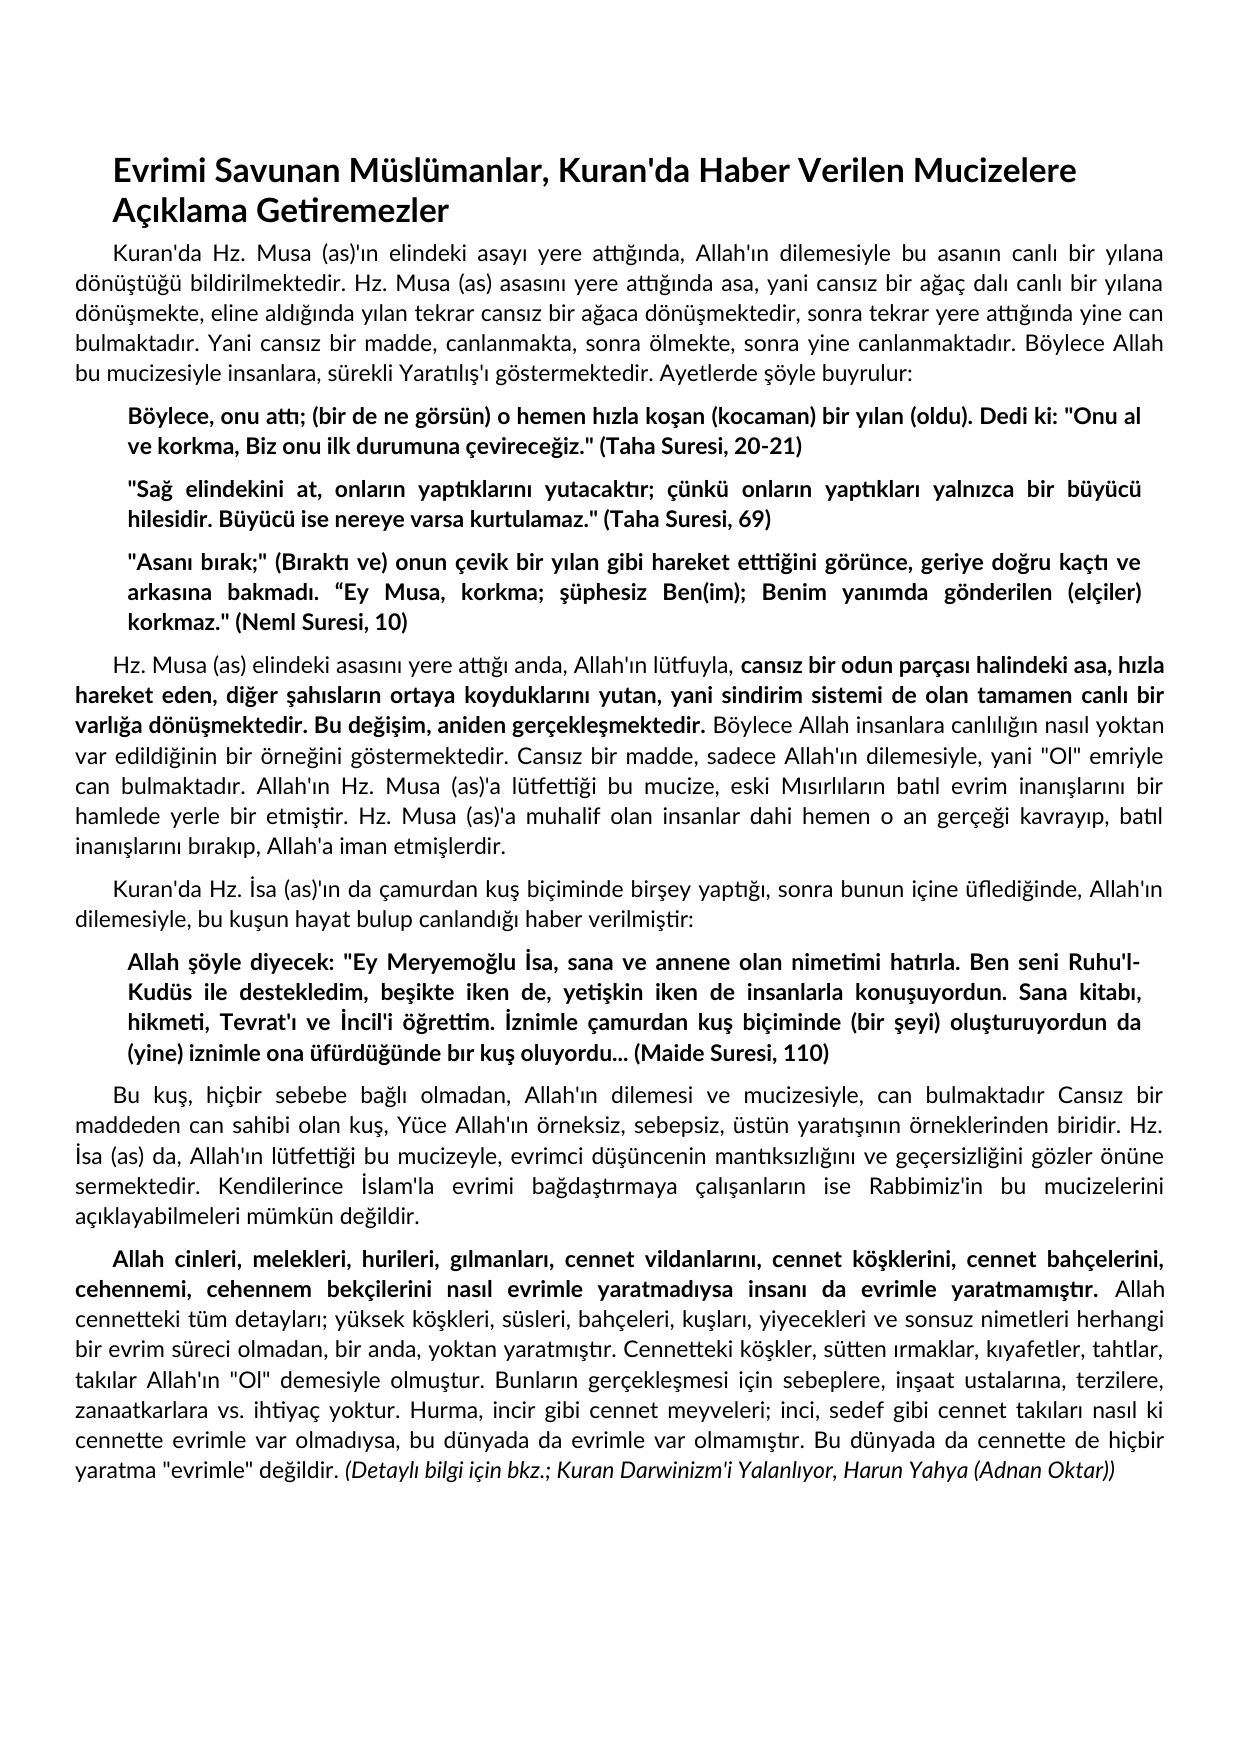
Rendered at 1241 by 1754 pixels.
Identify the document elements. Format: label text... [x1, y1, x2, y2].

subtitle Evrimi Savunan Müslümanlar, Kuran'da Haber Verilen Mucizelere Açıklama Getiremezler [112, 150, 1165, 230]
text "Asanı bırak;" (Bıraktı ve) onun çevik bir yılan gibi hareket etttiğini görünce, geriye doğru kaçtı ve arkasına bakmadı. “Ey Musa, korkma; şüphesiz Ben(im); Benim yanımda gönderilen (elçiler) korkmaz." (Neml Suresi, 10) [127, 548, 1143, 636]
text Kuran'da Hz. Musa (as)'ın elindeki asayı yere attığında, Allah'ın dilemesiyle bu asanın canlı bir yılana dönüştüğü bildirilmektedir. Hz. Musa (as) asasını yere attığında asa, yani cansız bir ağaç dalı canlı bir yılana dönüşmekte, eline aldığında yılan tekrar cansız bir ağaca dönüşmektedir, sonra tekrar yere attığında yine can bulmaktadır. Yani cansız bir madde, canlanmakta, sonra ölmekte, sonra yine canlanmaktadır. Böylece Allah bu mucizesiyle insanlara, sürekli Yaratılış'ı göstermektedir. Ayetlerde şöyle buyrulur: [75, 238, 1165, 387]
text Allah şöyle diyecek: "Ey Meryemoğlu İsa, sana ve annene olan nimetimi hatırla. Ben seni Ruhu'l-Kudüs ile destekledim, beşikte iken de, yetişkin iken de insanlarla konuşuyordun. Sana kitabı, hikmeti, Tevrat'ı ve İncil'i öğrettim. İznimle çamurdan kuş biçiminde (bir şeyi) oluşturuyordun da (yine) iznimle ona üfürdüğünde bır kuş oluyordu... (Maide Suresi, 110) [127, 948, 1143, 1066]
text Allah cinleri, melekleri, hurileri, gılmanları, cennet vildanlarını, cennet köşklerini, cennet bahçelerini, cehennemi, cehennem bekçilerini nasıl evrimle yaratmadıysa insanı da evrimle yaratmamıştır. Allah cennetteki tüm detayları; yüksek köşkleri, süsleri, bahçeleri, kuşları, yiyecekleri ve sonsuz nimetleri herhangi bir evrim süreci olmadan, bir anda, yoktan yaratmıştır. Cennetteki köşkler, sütten ırmaklar, kıyafetler, tahtlar, takılar Allah'ın "Ol" demesiyle olmuştur. Bunların gerçekleşmesi için sebeplere, inşaat ustalarına, terzilere, zanaatkarlara vs. ihtiyaç yoktur. Hurma, incir gibi cennet meyveleri; inci, sedef gibi cennet takıları nasıl ki cennette evrimle var olmadıysa, bu dünyada da evrimle var olmamıştır. Bu dünyada da cennette de hiçbir yaratma "evrimle" değildir. (Detaylı bilgi için bkz.; Kuran Darwinizm'i Yalanlıyor, Harun Yahya (Adnan Oktar)) [75, 1244, 1165, 1483]
text Kuran'da Hz. İsa (as)'ın da çamurdan kuş biçiminde birşey yaptığı, sonra bunun içine üflediğinde, Allah'ın dilemesiyle, bu kuşun hayat bulup canlandığı haber verilmiştir: [75, 875, 1165, 932]
text Bu kuş, hiçbir sebebe bağlı olmadan, Allah'ın dilemesi ve mucizesiyle, can bulmaktadır Cansız bir maddeden can sahibi olan kuş, Yüce Allah'ın örneksiz, sebepsiz, üstün yaratışının örneklerinden biridir. Hz. İsa (as) da, Allah'ın lütfettiği bu mucizeyle, evrimci düşüncenin mantıksızlığını ve geçersizliğini gözler önüne sermektedir. Kendilerince İslam'la evrimi bağdaştırmaya çalışanların ise Rabbimiz'in bu mucizelerini açıklayabilmeleri mümkün değildir. [75, 1081, 1165, 1229]
text Böylece, onu attı; (bir de ne görsün) o hemen hızla koşan (kocaman) bir yılan (oldu). Dedi ki: "Onu al ve korkma, Biz onu ilk durumuna çevireceğiz." (Taha Suresi, 20-21) [127, 402, 1143, 459]
text Hz. Musa (as) elindeki asasını yere attığı anda, Allah'ın lütfuyla, cansız bir odun parçası halindeki asa, hızla hareket eden, diğer şahısların ortaya koyduklarını yutan, yani sindirim sistemi de olan tamamen canlı bir varlığa dönüşmektedir. Bu değişim, aniden gerçekleşmektedir. Böylece Allah insanlara canlılığın nasıl yoktan var edildiğinin bir örneğini göstermektedir. Cansız bir madde, sadece Allah'ın dilemesiyle, yani "Ol" emriyle can bulmaktadır. Allah'ın Hz. Musa (as)'a lütfettiği bu mucize, eski Mısırlıların batıl evrim inanışlarını bir hamlede yerle bir etmiştir. Hz. Musa (as)'a muhalif olan insanlar dahi hemen o an gerçeği kavrayıp, batıl inanışlarını bırakıp, Allah'a iman etmişlerdir. [75, 651, 1165, 859]
text "Sağ elindekini at, onların yaptıklarını yutacaktır; çünkü onların yaptıkları yalnızca bir büyücü hilesidir. Büyücü ise nereye varsa kurtulamaz." (Taha Suresi, 69) [127, 475, 1143, 532]
